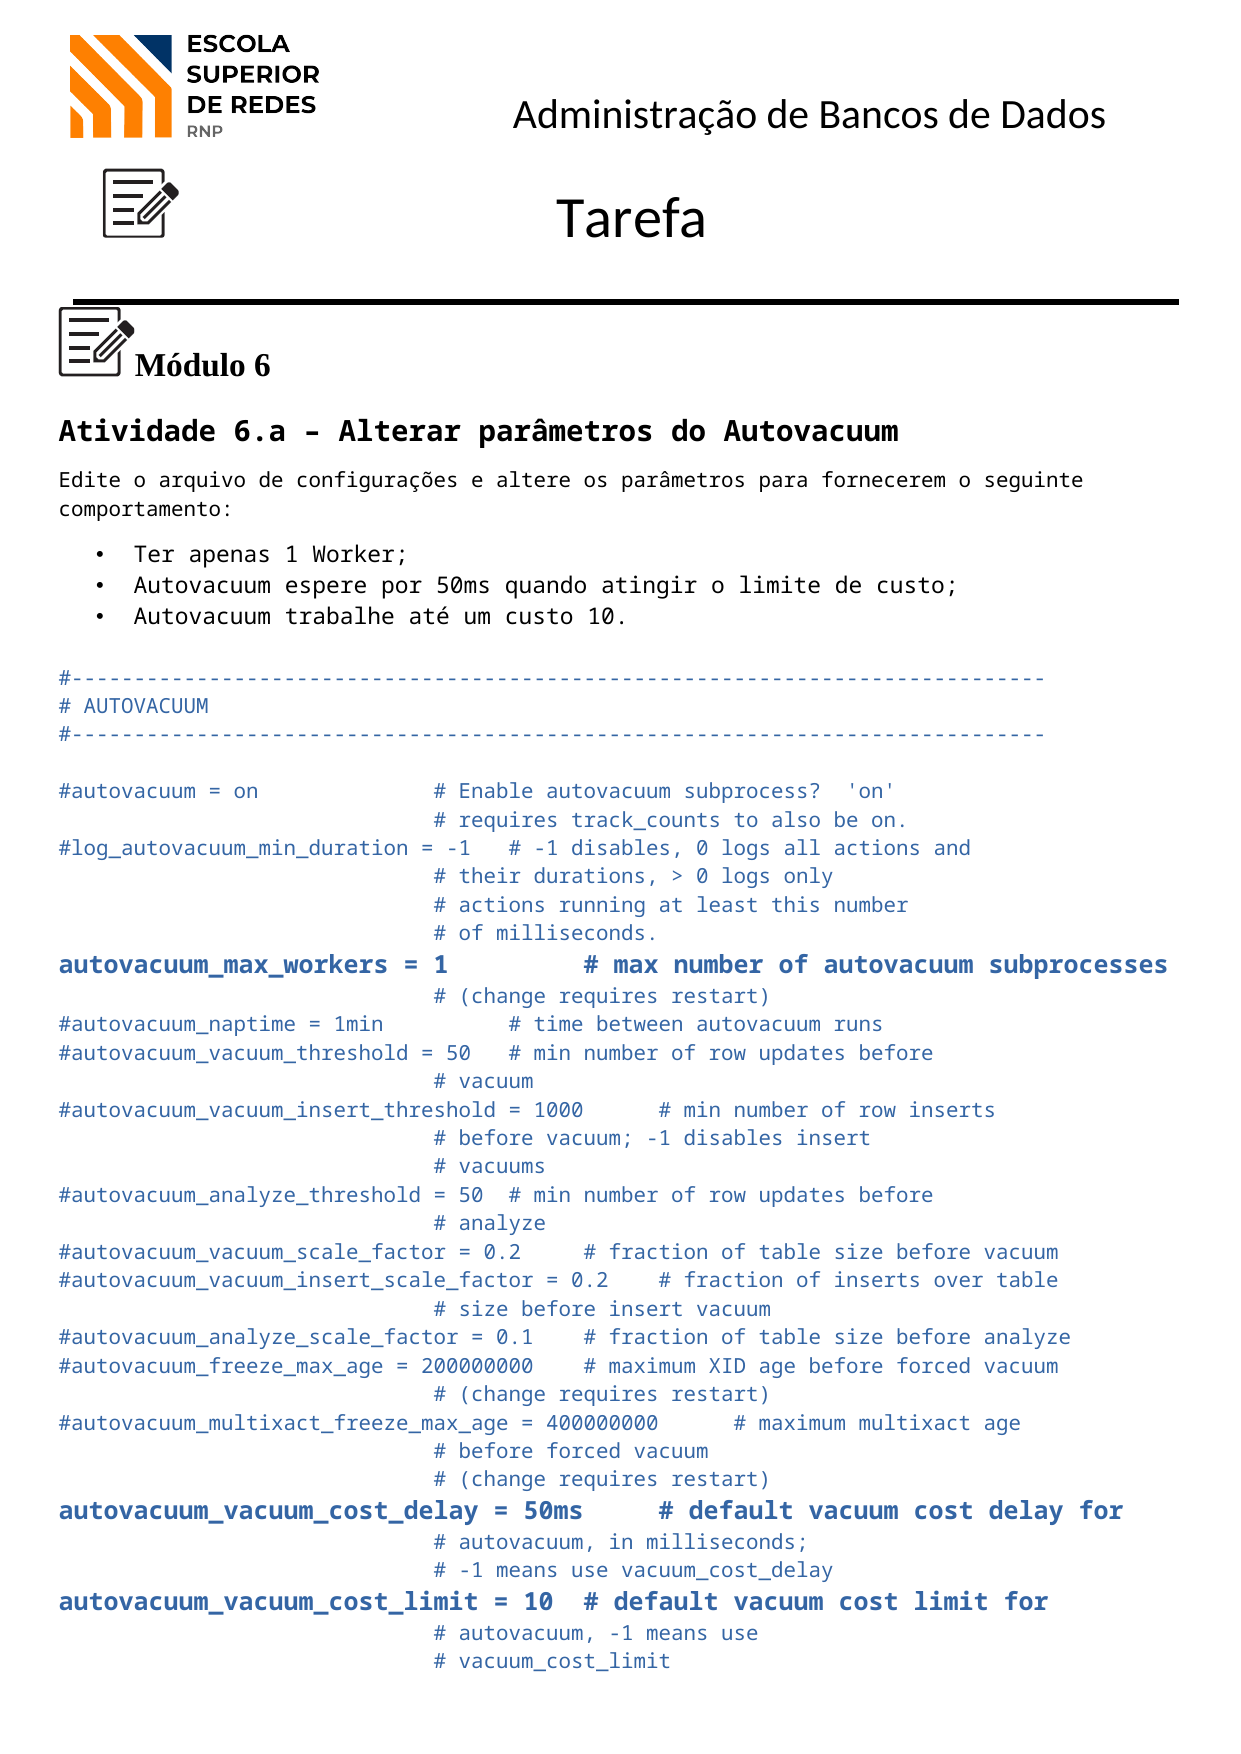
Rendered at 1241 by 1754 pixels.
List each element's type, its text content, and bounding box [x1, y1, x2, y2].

text # vacuums [58, 1152, 1180, 1180]
picture [102, 168, 179, 238]
text # AUTOVACUUM [58, 691, 1180, 719]
text #autovacuum_vacuum_insert_scale_factor = 0.2 # fraction of inserts over table [58, 1265, 1180, 1294]
picture [70, 31, 333, 138]
text # autovacuum, -1 means use [58, 1618, 1180, 1646]
text #autovacuum_freeze_max_age = 200000000 # maximum XID age before forced vacuum [58, 1351, 1180, 1379]
title Tarefa [103, 168, 1180, 252]
text #------------------------------------------------------------------------------ [58, 719, 1180, 748]
text #autovacuum_vacuum_threshold = 50 # min number of row updates before [58, 1038, 1180, 1066]
list Autovacuum trabalhe até um custo 10. [96, 600, 1180, 631]
text #autovacuum_analyze_scale_factor = 0.1 # fraction of table size before analyze [58, 1322, 1180, 1351]
text # actions running at least this number [58, 890, 1180, 918]
text # their durations, > 0 logs only [58, 862, 1180, 890]
text # of milliseconds. [58, 918, 1180, 947]
text # -1 means use vacuum_cost_delay [58, 1555, 1180, 1584]
text #autovacuum = on # Enable autovacuum subprocess? 'on' [58, 776, 1180, 805]
text # (change requires restart) [58, 1464, 1180, 1493]
text #autovacuum_vacuum_insert_threshold = 1000 # min number of row inserts [58, 1095, 1180, 1123]
text # (change requires restart) [58, 981, 1180, 1009]
text # autovacuum, in milliseconds; [58, 1527, 1180, 1555]
text autovacuum_max_workers = 1 # max number of autovacuum subprocesses [58, 947, 1180, 981]
text # analyze [58, 1208, 1180, 1237]
text # requires track_counts to also be on. [58, 805, 1180, 833]
text # size before insert vacuum [58, 1294, 1180, 1322]
text #autovacuum_analyze_threshold = 50 # min number of row updates before [58, 1180, 1180, 1208]
text Módulo 6 [58, 277, 1180, 383]
list Ter apenas 1 Worker; [96, 538, 1180, 569]
text Atividade 6.a – Alterar parâmetros do Autovacuum [58, 410, 1180, 450]
text # before forced vacuum [58, 1436, 1180, 1464]
text #autovacuum_naptime = 1min # time between autovacuum runs [58, 1009, 1180, 1038]
text autovacuum_vacuum_cost_limit = 10 # default vacuum cost limit for [58, 1584, 1180, 1618]
text #autovacuum_vacuum_scale_factor = 0.2 # fraction of table size before vacuum [58, 1237, 1180, 1265]
text autovacuum_vacuum_cost_delay = 50ms # default vacuum cost delay for [58, 1493, 1180, 1527]
list Autovacuum espere por 50ms quando atingir o limite de custo; [96, 569, 1180, 600]
text # before vacuum; -1 disables insert [58, 1123, 1180, 1152]
text # vacuum [58, 1066, 1180, 1095]
text # (change requires restart) [58, 1379, 1180, 1408]
text Edite o arquivo de configurações e altere os parâmetros para fornecerem o seguinte comportamento: [58, 465, 1180, 523]
picture [58, 307, 135, 377]
text #autovacuum_multixact_freeze_max_age = 400000000 # maximum multixact age [58, 1408, 1180, 1436]
text #log_autovacuum_min_duration = -1 # -1 disables, 0 logs all actions and [58, 833, 1180, 862]
text #------------------------------------------------------------------------------ [58, 663, 1180, 691]
text # vacuum_cost_limit [58, 1646, 1180, 1675]
